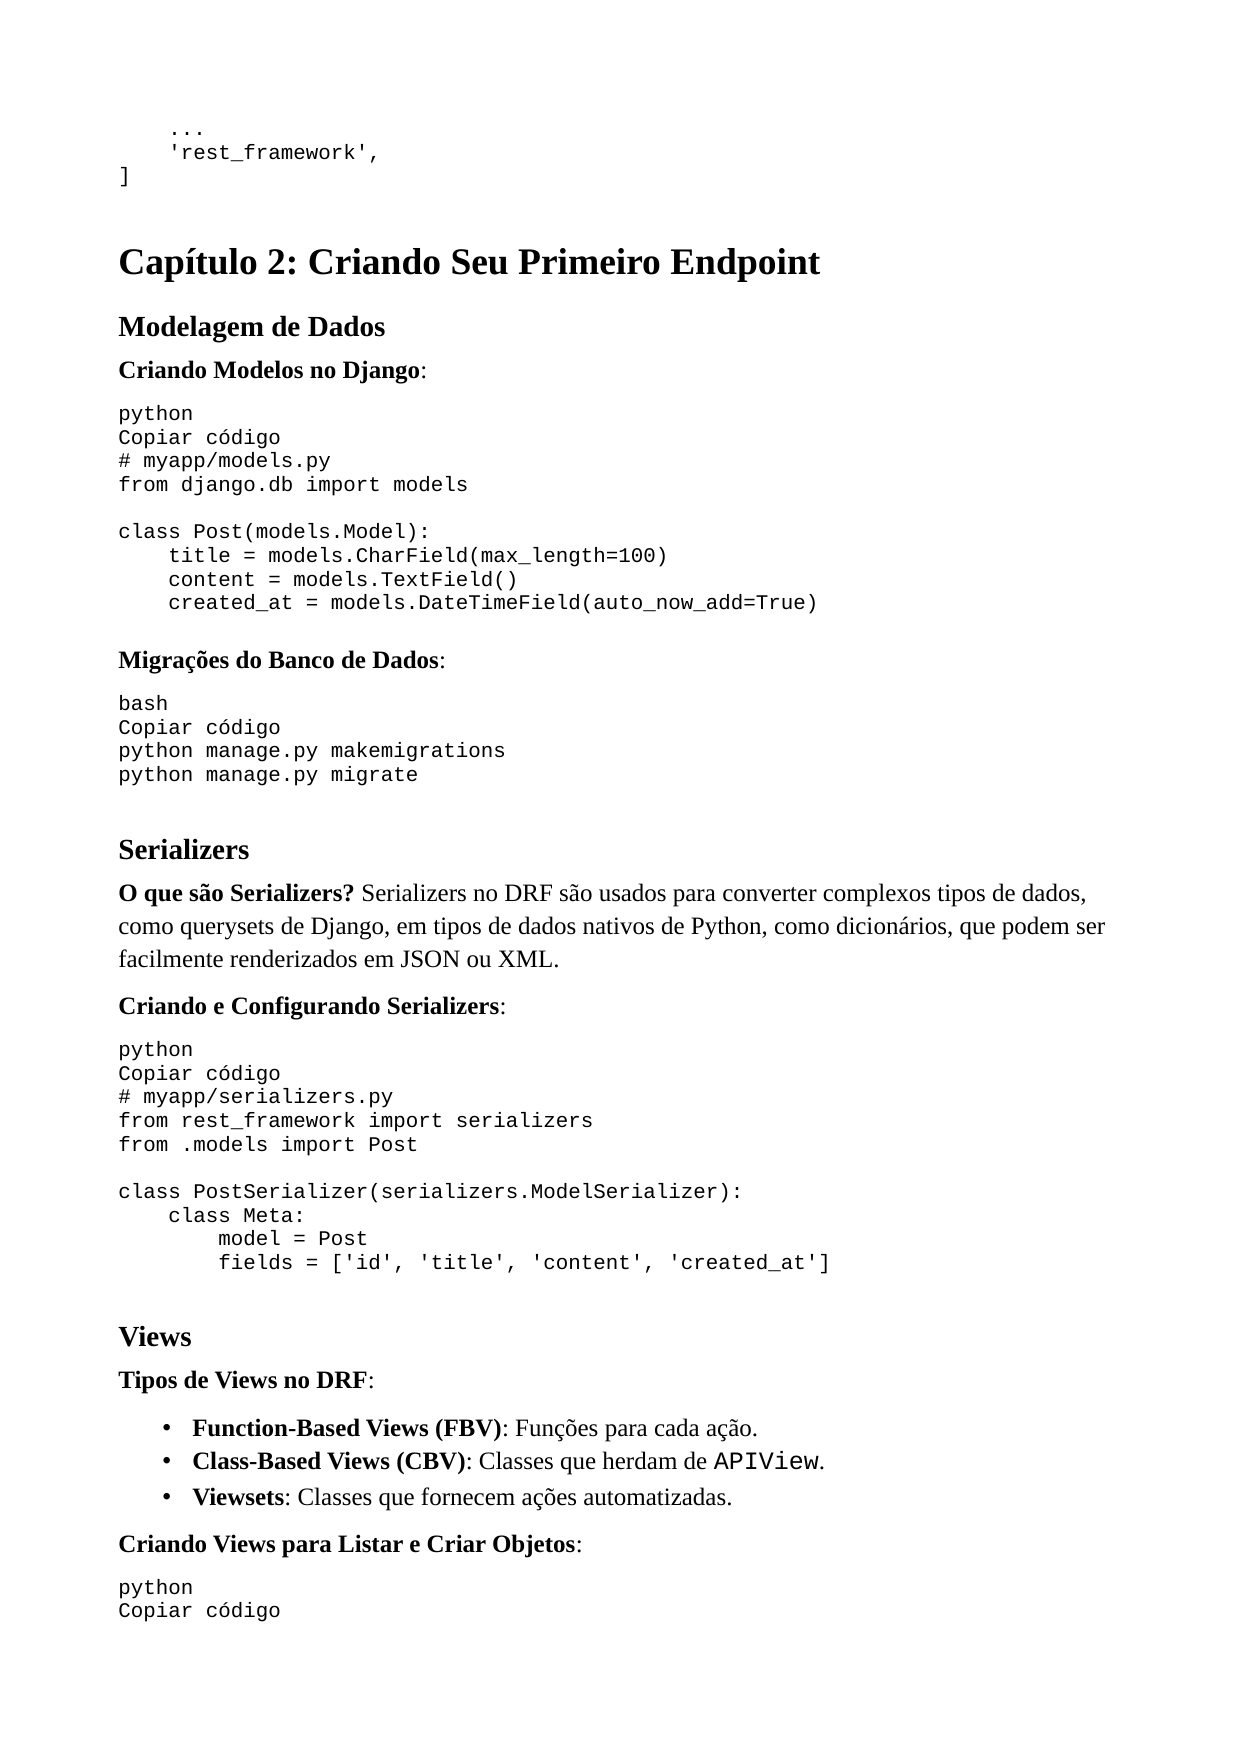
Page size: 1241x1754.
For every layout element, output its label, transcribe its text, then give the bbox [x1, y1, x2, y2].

text bash [118, 693, 1122, 717]
text Criando Views para Listar e Criar Objetos: [118, 1529, 1122, 1558]
text python [118, 1039, 1122, 1063]
text Migrações do Banco de Dados: [118, 646, 1122, 674]
text 'rest_framework', [118, 142, 1122, 165]
text created_at = models.DateTimeField(auto_now_add=True) [118, 592, 1122, 616]
text O que são Serializers? Serializers no DRF são usados para converter complexos tipos de dados, como querysets de Django, em tipos de dados nativos de Python, como dicionários, que podem ser facilmente renderizados em JSON ou XML. [118, 878, 1122, 973]
list Class-Based Views (CBV): Classes que herdam de APIView. [162, 1446, 1122, 1477]
text Criando Modelos no Django: [118, 356, 1122, 384]
text class Meta: [118, 1204, 1122, 1228]
text python [118, 1577, 1122, 1601]
subtitle Views [118, 1319, 1122, 1353]
text content = models.TextField() [118, 569, 1122, 592]
text # myapp/models.py [118, 451, 1122, 474]
text Copiar código [118, 717, 1122, 740]
text ] [118, 165, 1122, 189]
text from django.db import models [118, 474, 1122, 498]
text Copiar código [118, 1063, 1122, 1086]
text class Post(models.Model): [118, 521, 1122, 545]
text Tipos de Views no DRF: [118, 1366, 1122, 1394]
list Function-Based Views (FBV): Funções para cada ação. [162, 1413, 1122, 1442]
text Criando e Configurando Serializers: [118, 991, 1122, 1020]
subtitle Modelagem de Dados [118, 309, 1122, 343]
text python manage.py migrate [118, 764, 1122, 788]
text python [118, 403, 1122, 427]
text # myapp/serializers.py [118, 1086, 1122, 1110]
subtitle Serializers [118, 832, 1122, 865]
text python manage.py makemigrations [118, 740, 1122, 764]
text title = models.CharField(max_length=100) [118, 545, 1122, 569]
text fields = ['id', 'title', 'content', 'created_at'] [118, 1252, 1122, 1276]
text from rest_framework import serializers [118, 1110, 1122, 1134]
list Viewsets: Classes que fornecem ações automatizadas. [162, 1482, 1122, 1510]
subtitle Capítulo 2: Criando Seu Primeiro Endpoint [118, 239, 1122, 282]
text Copiar código [118, 427, 1122, 451]
text from .models import Post [118, 1134, 1122, 1157]
text class PostSerializer(serializers.ModelSerializer): [118, 1181, 1122, 1204]
text model = Post [118, 1228, 1122, 1252]
text Copiar código [118, 1601, 1122, 1624]
text ... [118, 118, 1122, 142]
